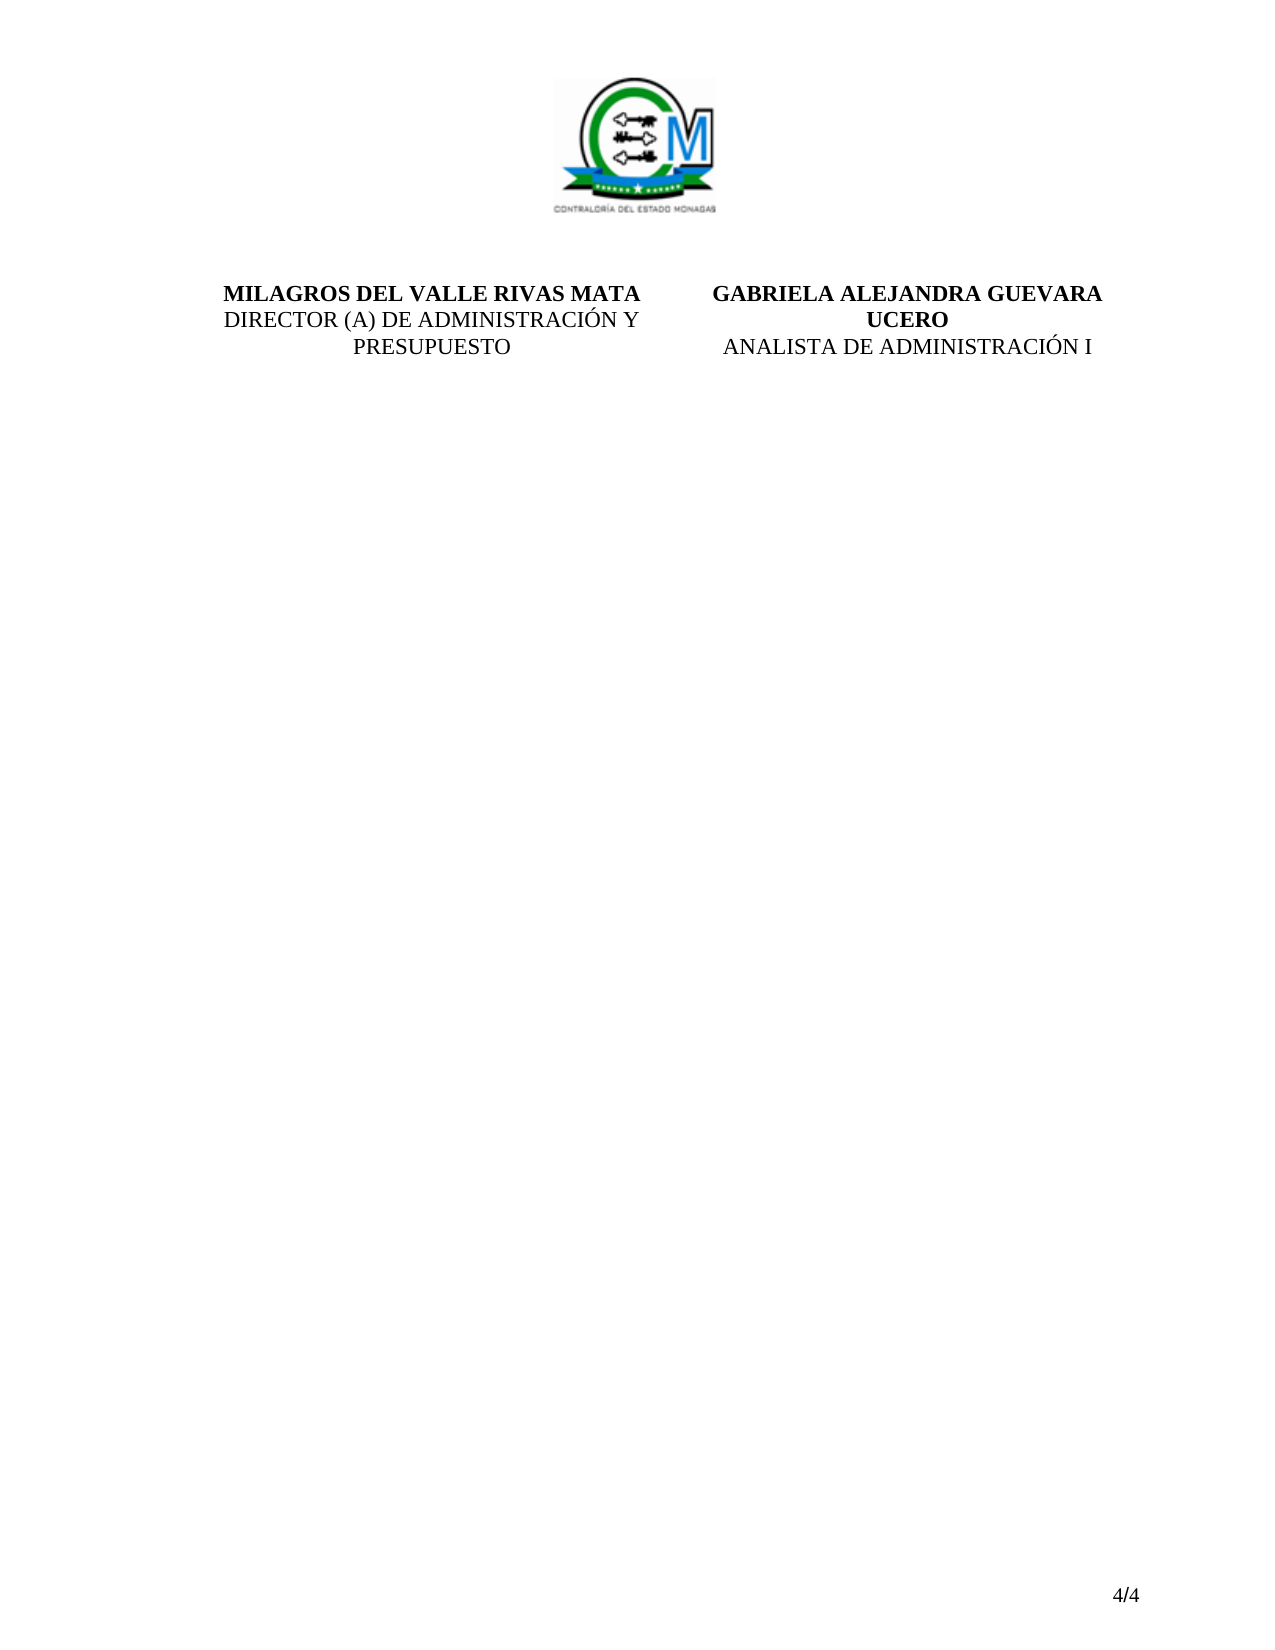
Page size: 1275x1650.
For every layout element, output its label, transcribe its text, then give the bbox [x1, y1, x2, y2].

table_cell GABRIELA ALEJANDRA GUEVARA UCERO ANALISTA DE ADMINISTRACIÓN I [684, 228, 1132, 386]
table_cell MILAGROS DEL VALLE RIVAS MATA DIRECTOR (A) DE ADMINISTRACIÓN Y PRESUPUESTO [180, 228, 683, 386]
picture [551, 75, 719, 216]
